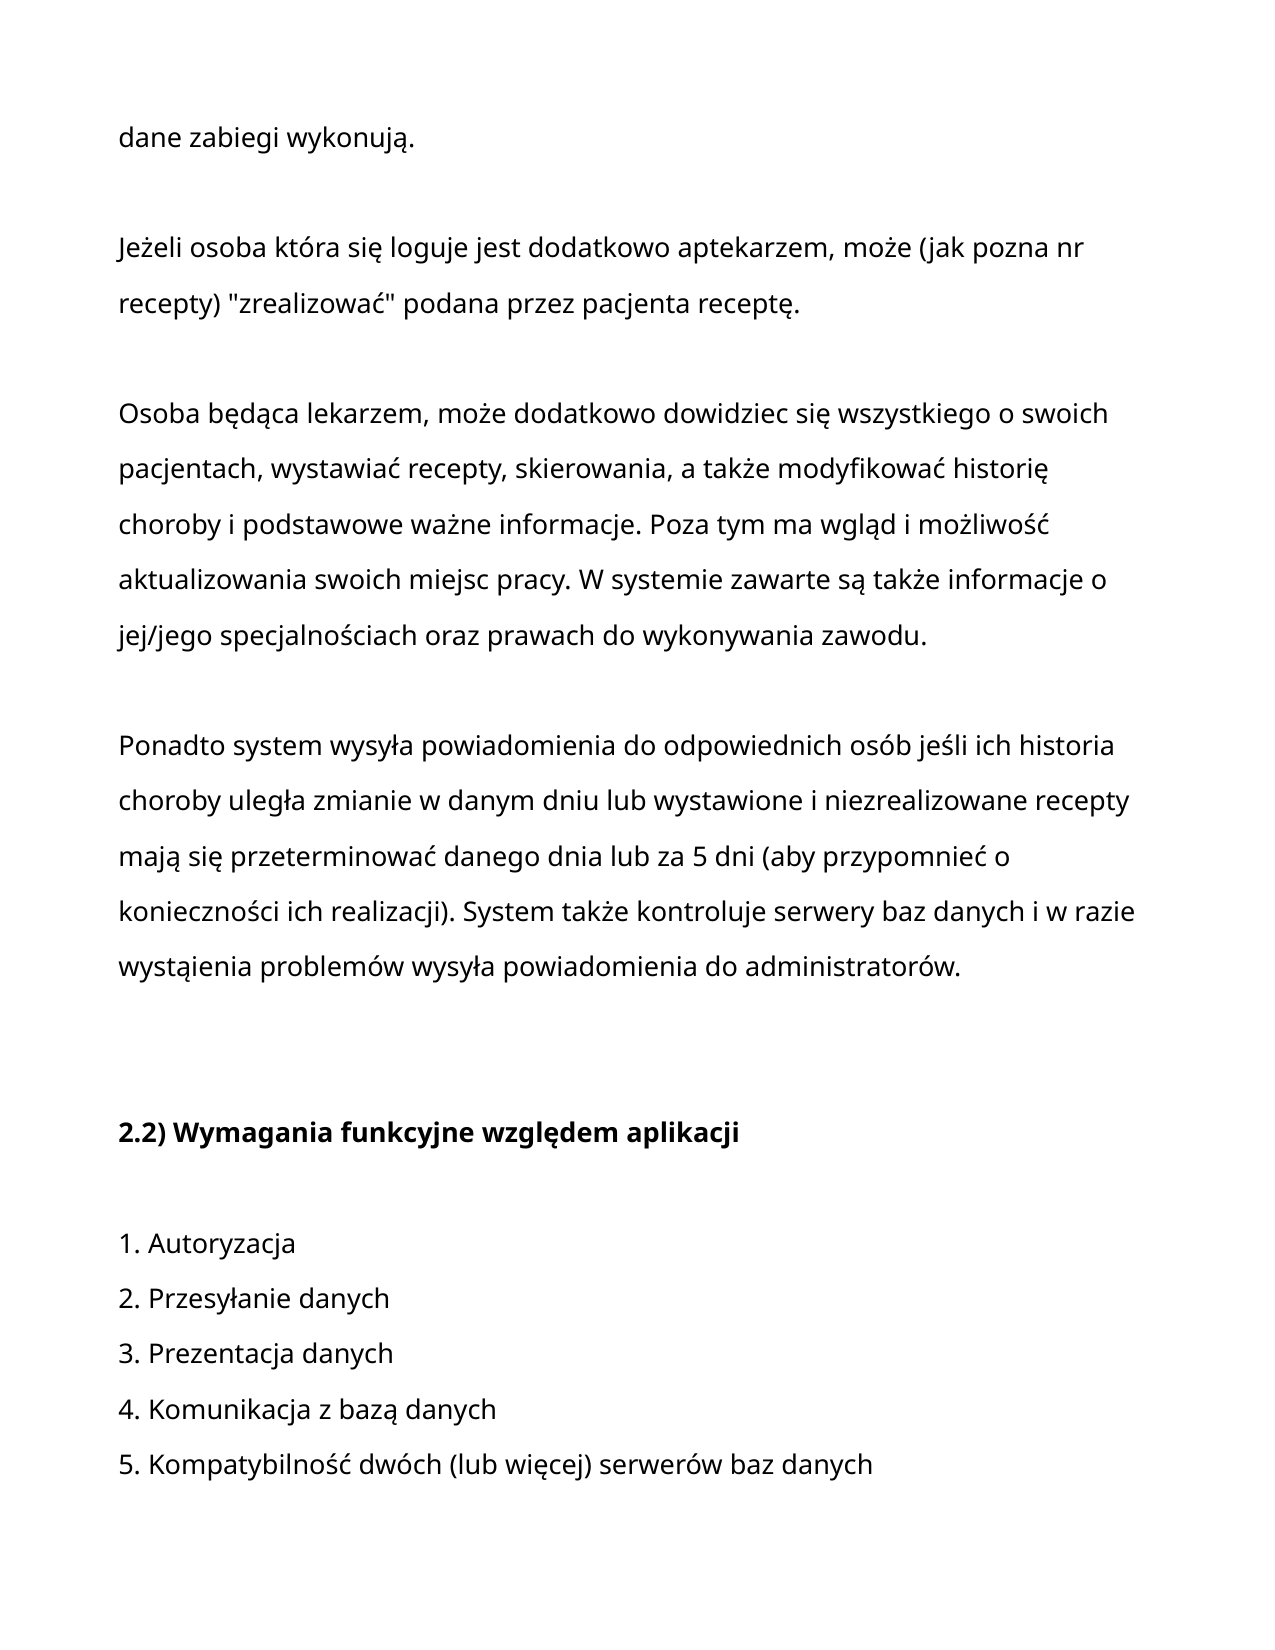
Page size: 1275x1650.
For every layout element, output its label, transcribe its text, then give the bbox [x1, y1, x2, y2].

text 2. Przesyłanie danych [118, 1280, 1157, 1317]
text dane zabiegi wykonują. [118, 118, 1157, 155]
text 5. Kompatybilność dwóch (lub więcej) serwerów baz danych [118, 1446, 1157, 1482]
text Ponadto system wysyła powiadomienia do odpowiednich osób jeśli ich historia choroby uległa zmianie w danym dniu lub wystawione i niezrealizowane recepty mają się przeterminować danego dnia lub za 5 dni (aby przypomnieć o konieczności ich realizacji). System także kontroluje serwery baz danych i w razie wystąienia problemów wysyła powiadomienia do administratorów. [118, 727, 1157, 985]
text 4. Komunikacja z bazą danych [118, 1390, 1157, 1427]
text 3. Prezentacja danych [118, 1335, 1157, 1372]
text Osoba będąca lekarzem, może dodatkowo dowidziec się wszystkiego o swoich pacjentach, wystawiać recepty, skierowania, a także modyfikować historię choroby i podstawowe ważne informacje. Poza tym ma wgląd i możliwość aktualizowania swoich miejsc pracy. W systemie zawarte są także informacje o jej/jego specjalnościach oraz prawach do wykonywania zawodu. [118, 395, 1157, 653]
text 2.2) Wymagania funkcyjne względem aplikacji [118, 1114, 1157, 1151]
text Jeżeli osoba która się loguje jest dodatkowo aptekarzem, może (jak pozna nr recepty) "zrealizować" podana przez pacjenta receptę. [118, 229, 1157, 321]
text 1. Autoryzacja [118, 1224, 1157, 1261]
